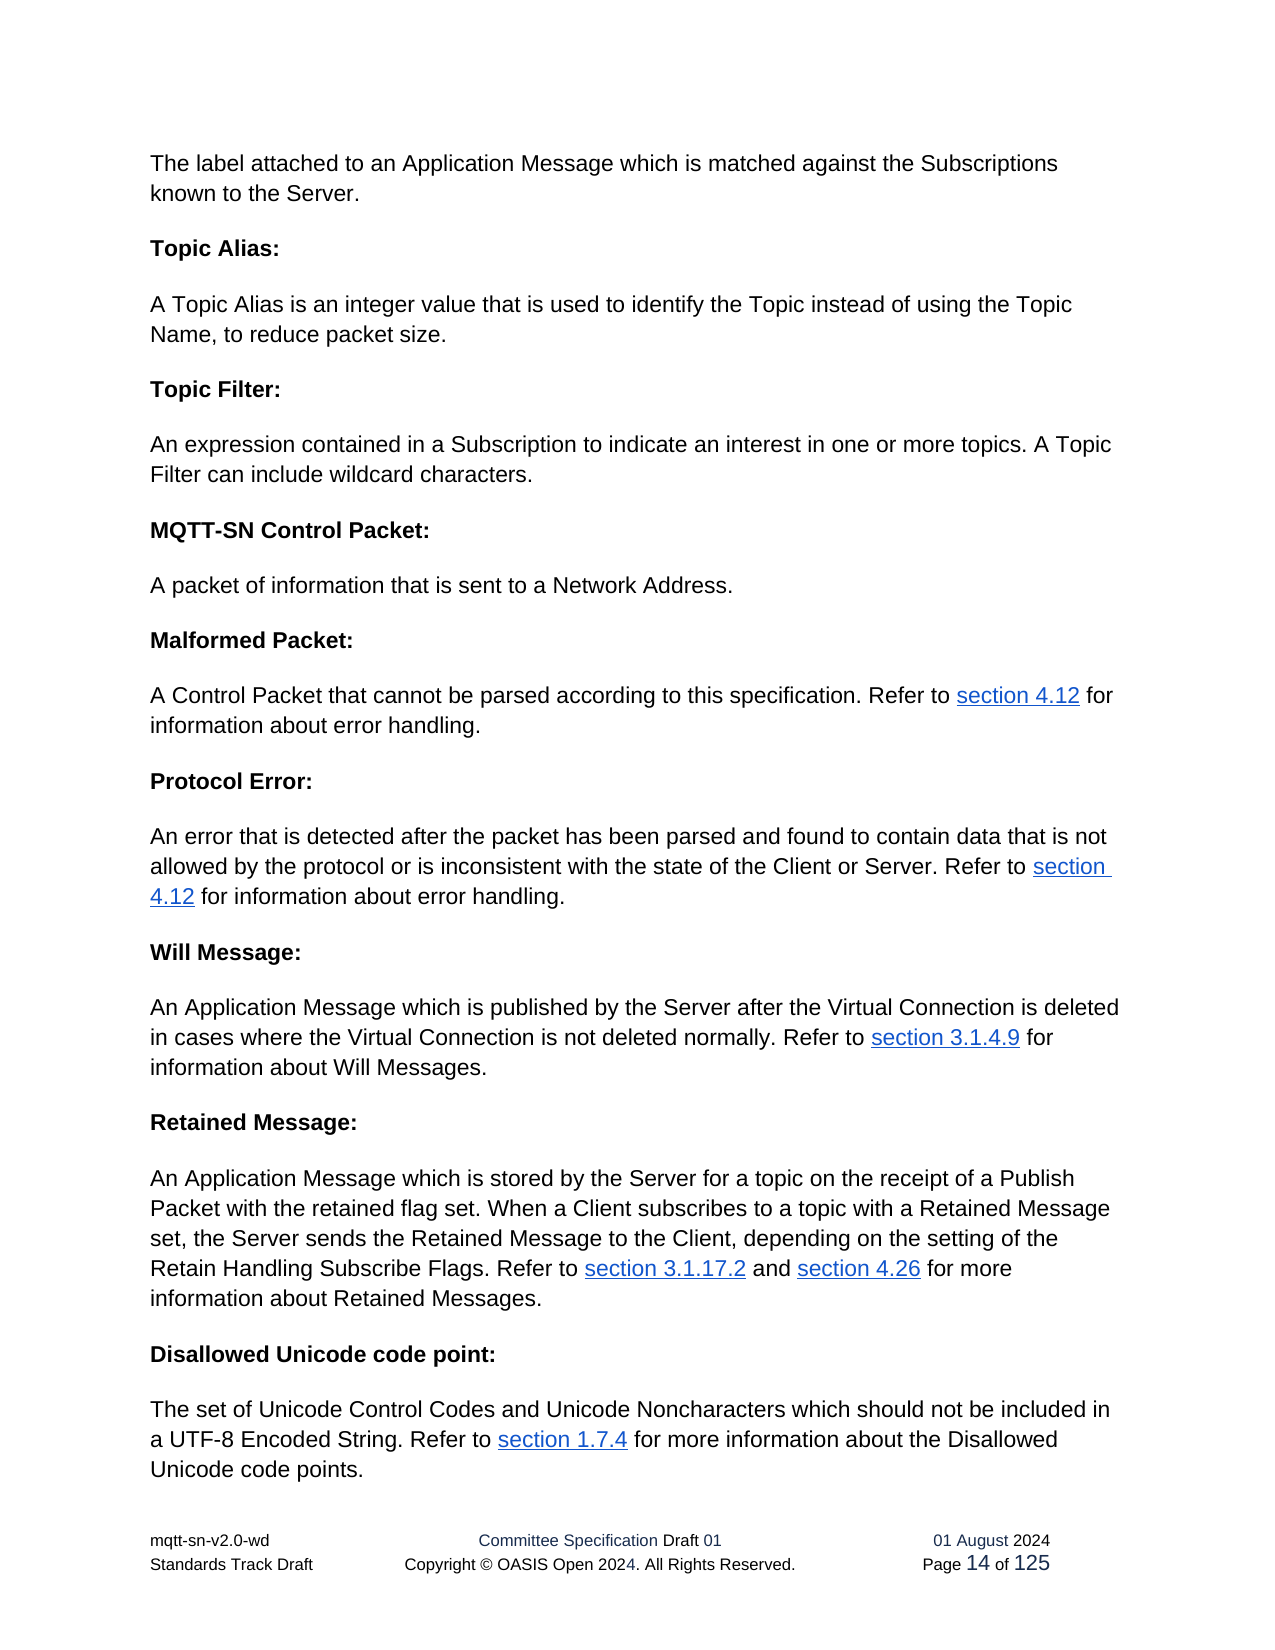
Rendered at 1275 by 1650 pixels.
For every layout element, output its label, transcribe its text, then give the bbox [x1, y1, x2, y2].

text MQTT-SN Control Packet: [150, 517, 1125, 543]
text The set of Unicode Control Codes and Unicode Noncharacters which should not be included in a UTF-8 Encoded String. Refer to section 1.7.4 for more information about the Disallowed Unicode code points. [150, 1396, 1125, 1483]
text Disallowed Unicode code point: [150, 1341, 1125, 1367]
text A Topic Alias is an integer value that is used to identify the Topic instead of using the Topic Name, to reduce packet size. [150, 291, 1125, 347]
text A Control Packet that cannot be parsed according to this specification. Refer to section 4.12 for information about error handling. [150, 682, 1125, 739]
text Topic Filter: [150, 376, 1125, 402]
text Will Message: [150, 938, 1125, 965]
text An expression contained in a Subscription to indicate an interest in one or more topics. A Topic Filter can include wildcard characters. [150, 431, 1125, 488]
text An Application Message which is stored by the Server for a topic on the receipt of a Publish Packet with the retained flag set. When a Client subscribes to a topic with a Retained Message set, the Server sends the Retained Message to the Client, depending on the setting of the Retain Handling Subscribe Flags. Refer to section 3.1.17.2 and section 4.26 for more information about Retained Messages. [150, 1164, 1125, 1312]
text The label attached to an Application Message which is matched against the Subscriptions known to the Server. [150, 150, 1125, 207]
text An Application Message which is published by the Server after the Virtual Connection is deleted in cases where the Virtual Connection is not deleted normally. Refer to section 3.1.4.9 for information about Will Messages. [150, 994, 1125, 1081]
text Retained Message: [150, 1109, 1125, 1136]
text Topic Alias: [150, 235, 1125, 262]
text A packet of information that is sent to a Network Address. [150, 572, 1125, 598]
text Malformed Packet: [150, 627, 1125, 653]
text Protocol Error: [150, 768, 1125, 794]
text An error that is detected after the packet has been parsed and found to contain data that is not allowed by the protocol or is inconsistent with the state of the Client or Server. Refer to section 4.12 for information about error handling. [150, 823, 1125, 910]
